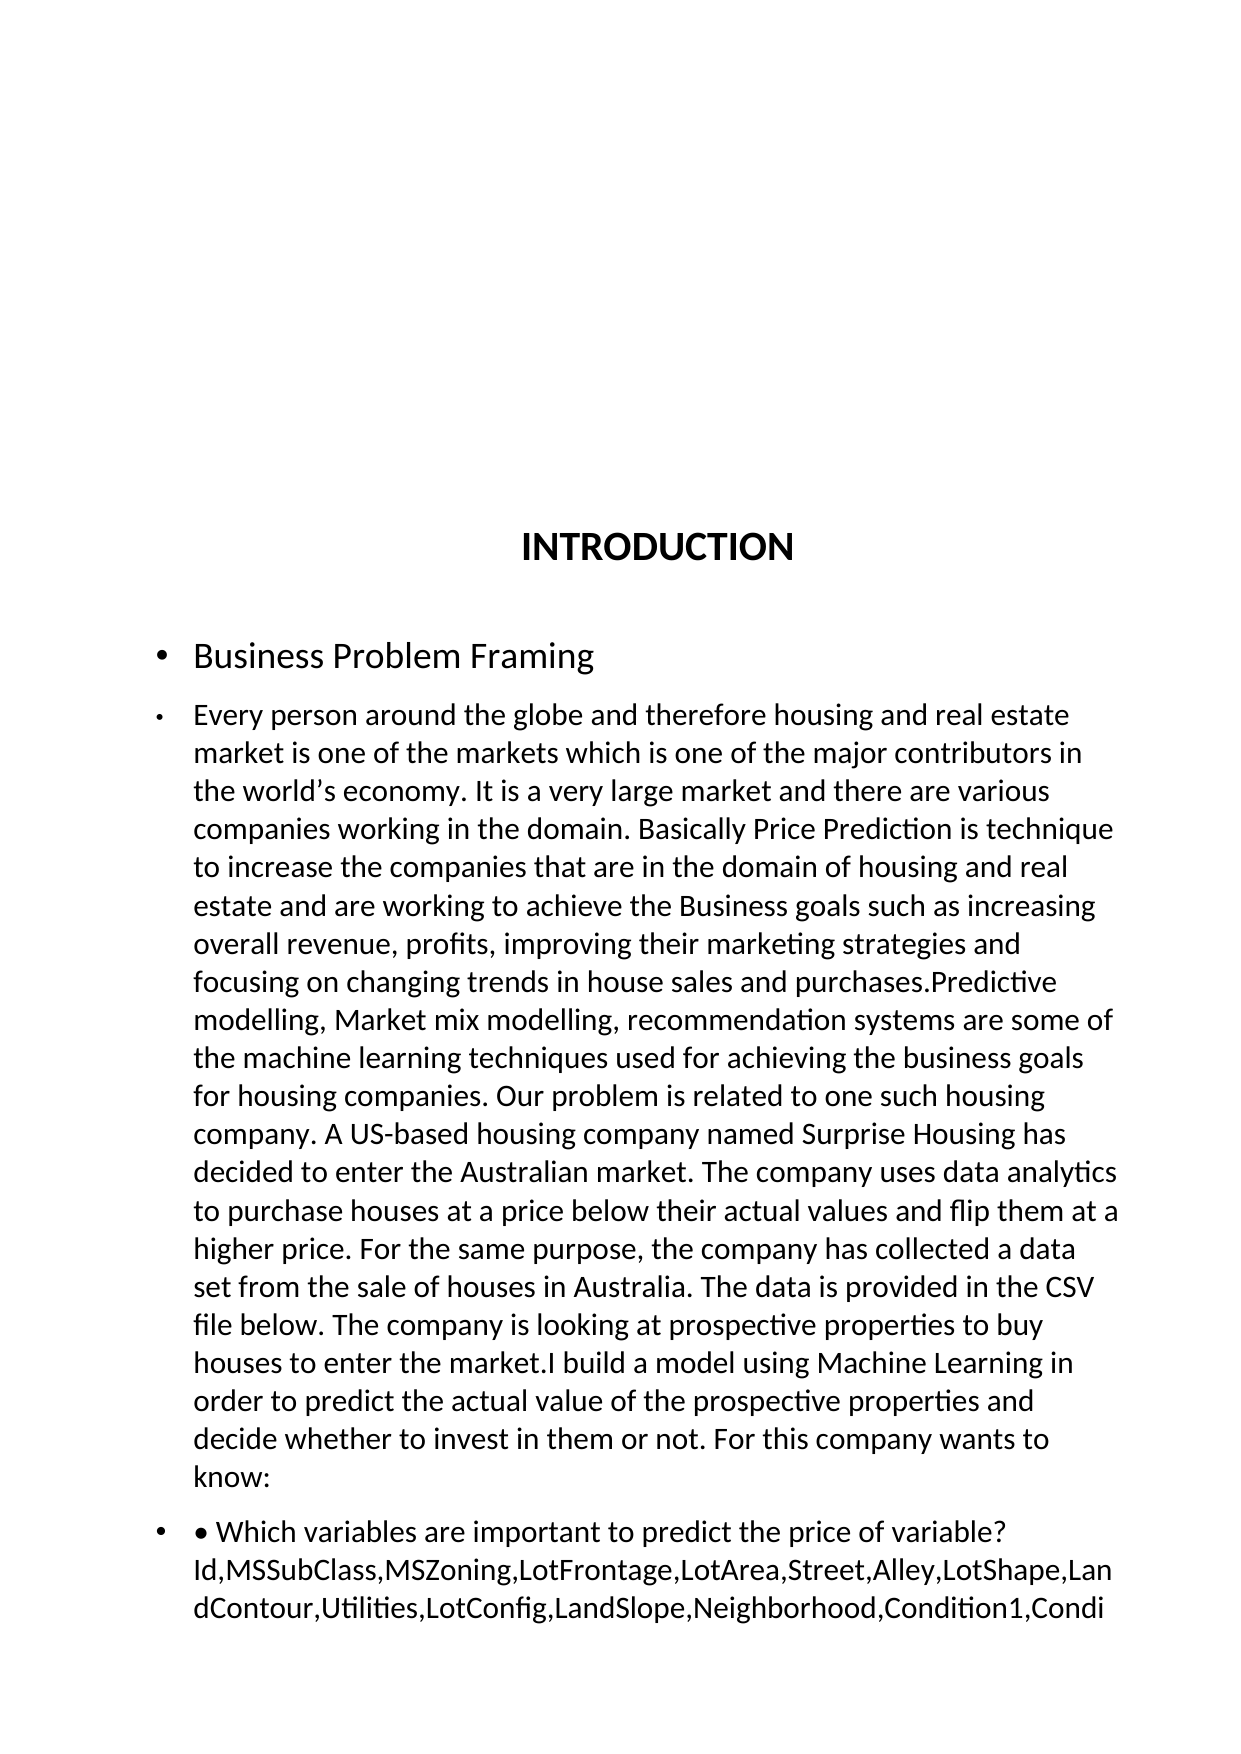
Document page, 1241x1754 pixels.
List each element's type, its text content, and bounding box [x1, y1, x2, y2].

list Business Problem Framing [156, 632, 1122, 678]
list • Which variables are important to predict the price of variable? Id,MSSubClass,MSZoning,LotFrontage,LotArea,Street,Alley,LotShape,LandContour,Utilities,LotConfig,LandSlope,Neighborhood,Condition1,Condi [156, 1512, 1122, 1627]
text INTRODUCTION [193, 520, 1122, 571]
list Every person around the globe and therefore housing and real estate market is one of the markets which is one of the major contributors in the world’s economy. It is a very large market and there are various companies working in the domain. Basically Price Prediction is technique to increase the companies that are in the domain of housing and real estate and are working to achieve the Business goals such as increasing overall revenue, profits, improving their marketing strategies and focusing on changing trends in house sales and purchases.Predictive modelling, Market mix modelling, recommendation systems are some of the machine learning techniques used for achieving the business goals for housing companies. Our problem is related to one such housing company. A US-based housing company named Surprise Housing has decided to enter the Australian market. The company uses data analytics to purchase houses at a price below their actual values and flip them at a higher price. For the same purpose, the company has collected a data set from the sale of houses in Australia. The data is provided in the CSV file below. The company is looking at prospective properties to buy houses to enter the market.I build a model using Machine Learning in order to predict the actual value of the prospective properties and decide whether to invest in them or not. For this company wants to know: [156, 695, 1122, 1496]
